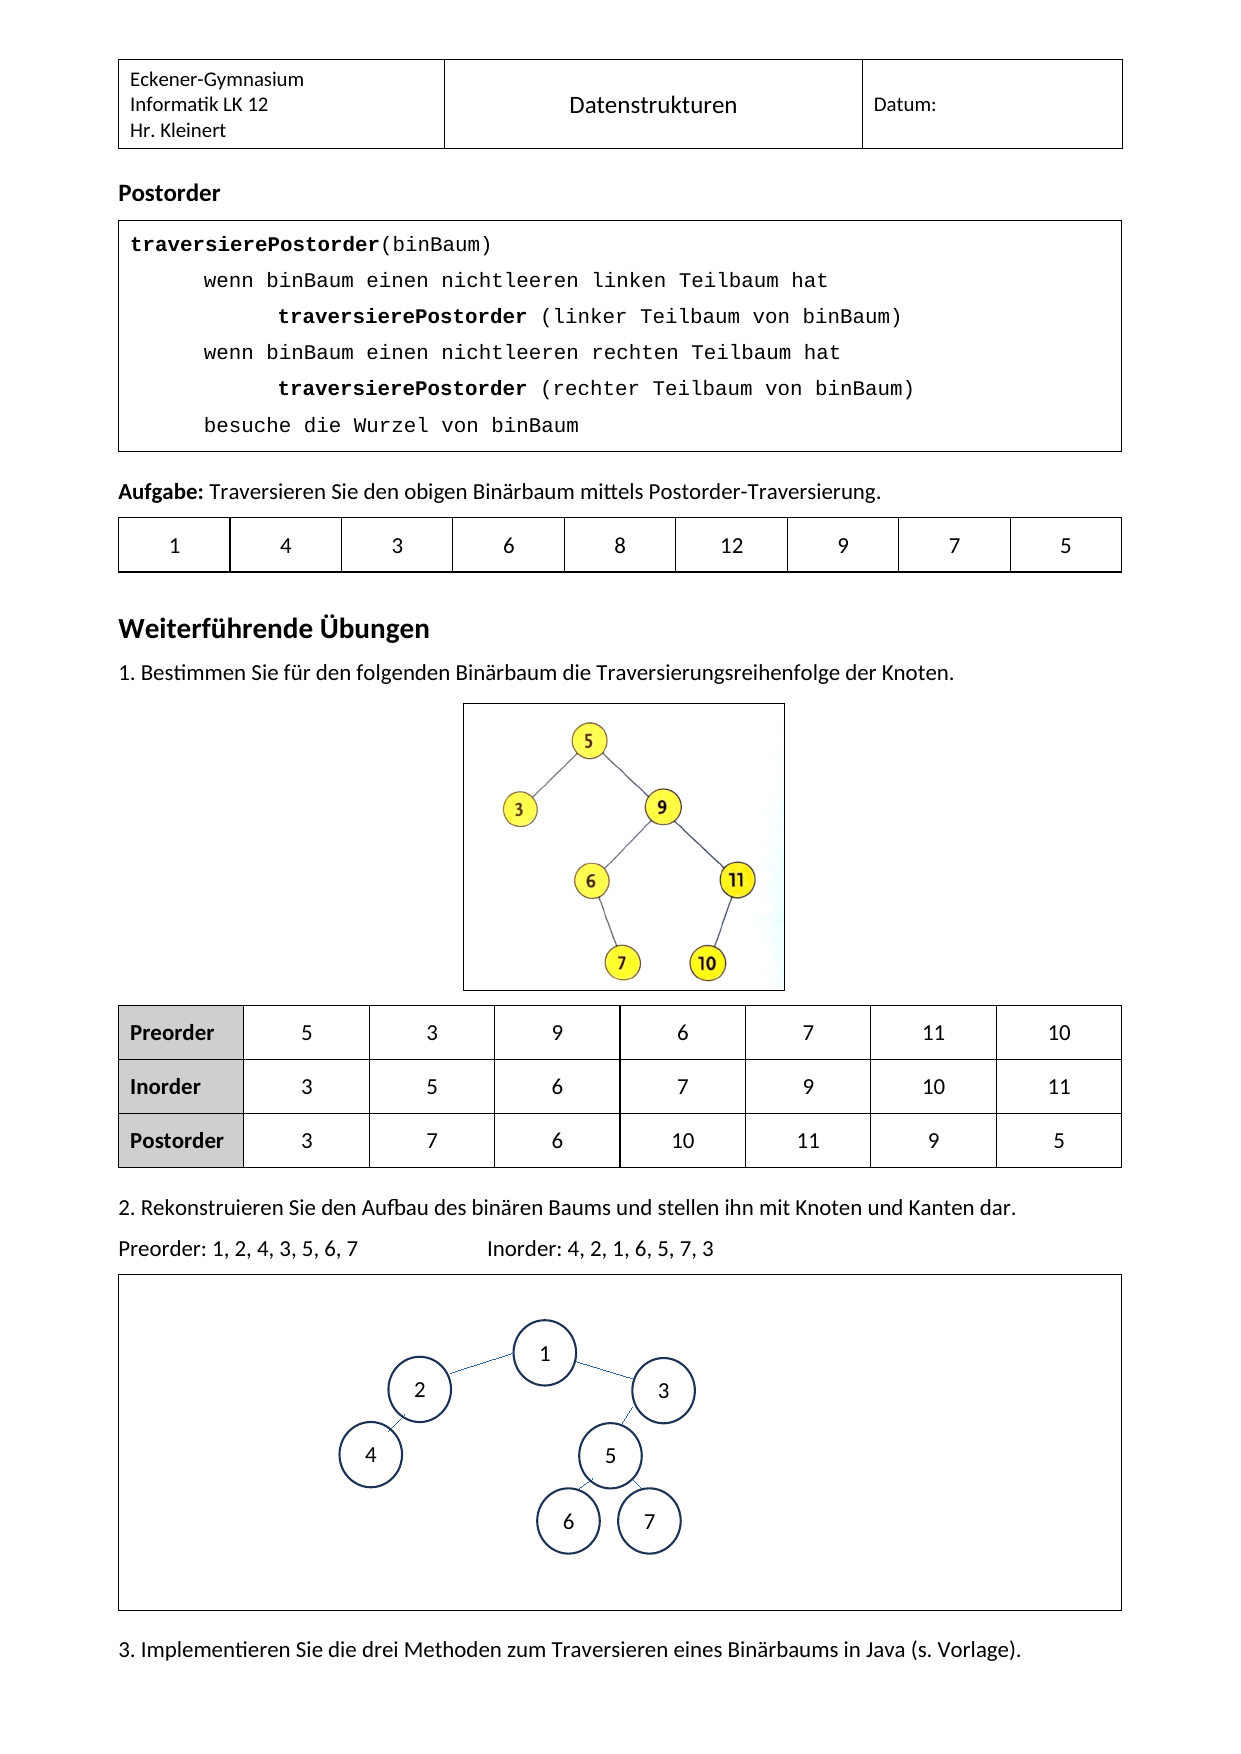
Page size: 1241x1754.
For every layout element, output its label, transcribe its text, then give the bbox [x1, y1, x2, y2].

table_cell 9 [871, 1114, 996, 1167]
table_cell 6 [495, 1060, 619, 1113]
table_header traversierePostorder(binBaum) wenn binBaum einen nichtleeren linken Teilbaum hat traversierePostorder (linker Teilbaum von binBaum) wenn binBaum einen nichtleeren rechten Teilbaum hat traversierePostorder (rechter Teilbaum von binBaum) besuche die Wurzel von binBaum [119, 221, 1121, 451]
table_cell 5 [370, 1060, 494, 1113]
picture [464, 704, 784, 990]
table_cell 6 [495, 1114, 619, 1167]
table_cell 11 [746, 1114, 870, 1167]
table_header 9 [495, 1006, 619, 1059]
table_header 5 [1011, 518, 1121, 571]
table_header 7 [899, 518, 1010, 571]
text 3. Implementieren Sie die drei Methoden zum Traversieren eines Binärbaums in Java (s. Vorlage). [118, 1636, 1122, 1664]
table_header 5 [244, 1006, 369, 1059]
table_cell 7 [621, 1060, 745, 1113]
text Weiterführende Übungen [118, 610, 1122, 646]
text 2. Rekonstruieren Sie den Aufbau des binären Baums und stellen ihn mit Knoten und Kanten dar. [118, 1193, 1122, 1221]
table_cell 10 [621, 1114, 745, 1167]
table_header Preorder [119, 1006, 243, 1059]
table_cell 5 [997, 1114, 1121, 1167]
table_cell 10 [871, 1060, 996, 1113]
table_cell 7 [370, 1114, 494, 1167]
text Aufgabe: Traversieren Sie den obigen Binärbaum mittels Postorder-Traversierung. [118, 477, 1122, 505]
table_header 11 [871, 1006, 996, 1059]
table_header 12 [676, 518, 787, 571]
table_header 6 [621, 1006, 745, 1059]
table_header 10 [997, 1006, 1121, 1059]
table_header 6 [453, 518, 564, 571]
table_header [119, 1275, 1121, 1609]
table_cell Postorder [119, 1114, 243, 1167]
table_header 1 [119, 518, 229, 571]
table_header 9 [788, 518, 898, 571]
table_header 3 [370, 1006, 494, 1059]
text Preorder: 1, 2, 4, 3, 5, 6, 7 Inorder: 4, 2, 1, 6, 5, 7, 3 [118, 1234, 1122, 1262]
table_cell 3 [244, 1060, 369, 1113]
table_cell 9 [746, 1060, 870, 1113]
table_header 4 [231, 518, 341, 571]
table_header 8 [565, 518, 675, 571]
table_header 3 [342, 518, 452, 571]
table_cell 3 [244, 1114, 369, 1167]
text 1. Bestimmen Sie für den folgenden Binärbaum die Traversierungsreihenfolge der Knoten. [118, 658, 1122, 686]
text Postorder [118, 177, 1122, 208]
table_header 7 [746, 1006, 870, 1059]
table_cell 11 [997, 1060, 1121, 1113]
table_cell Inorder [119, 1060, 243, 1113]
